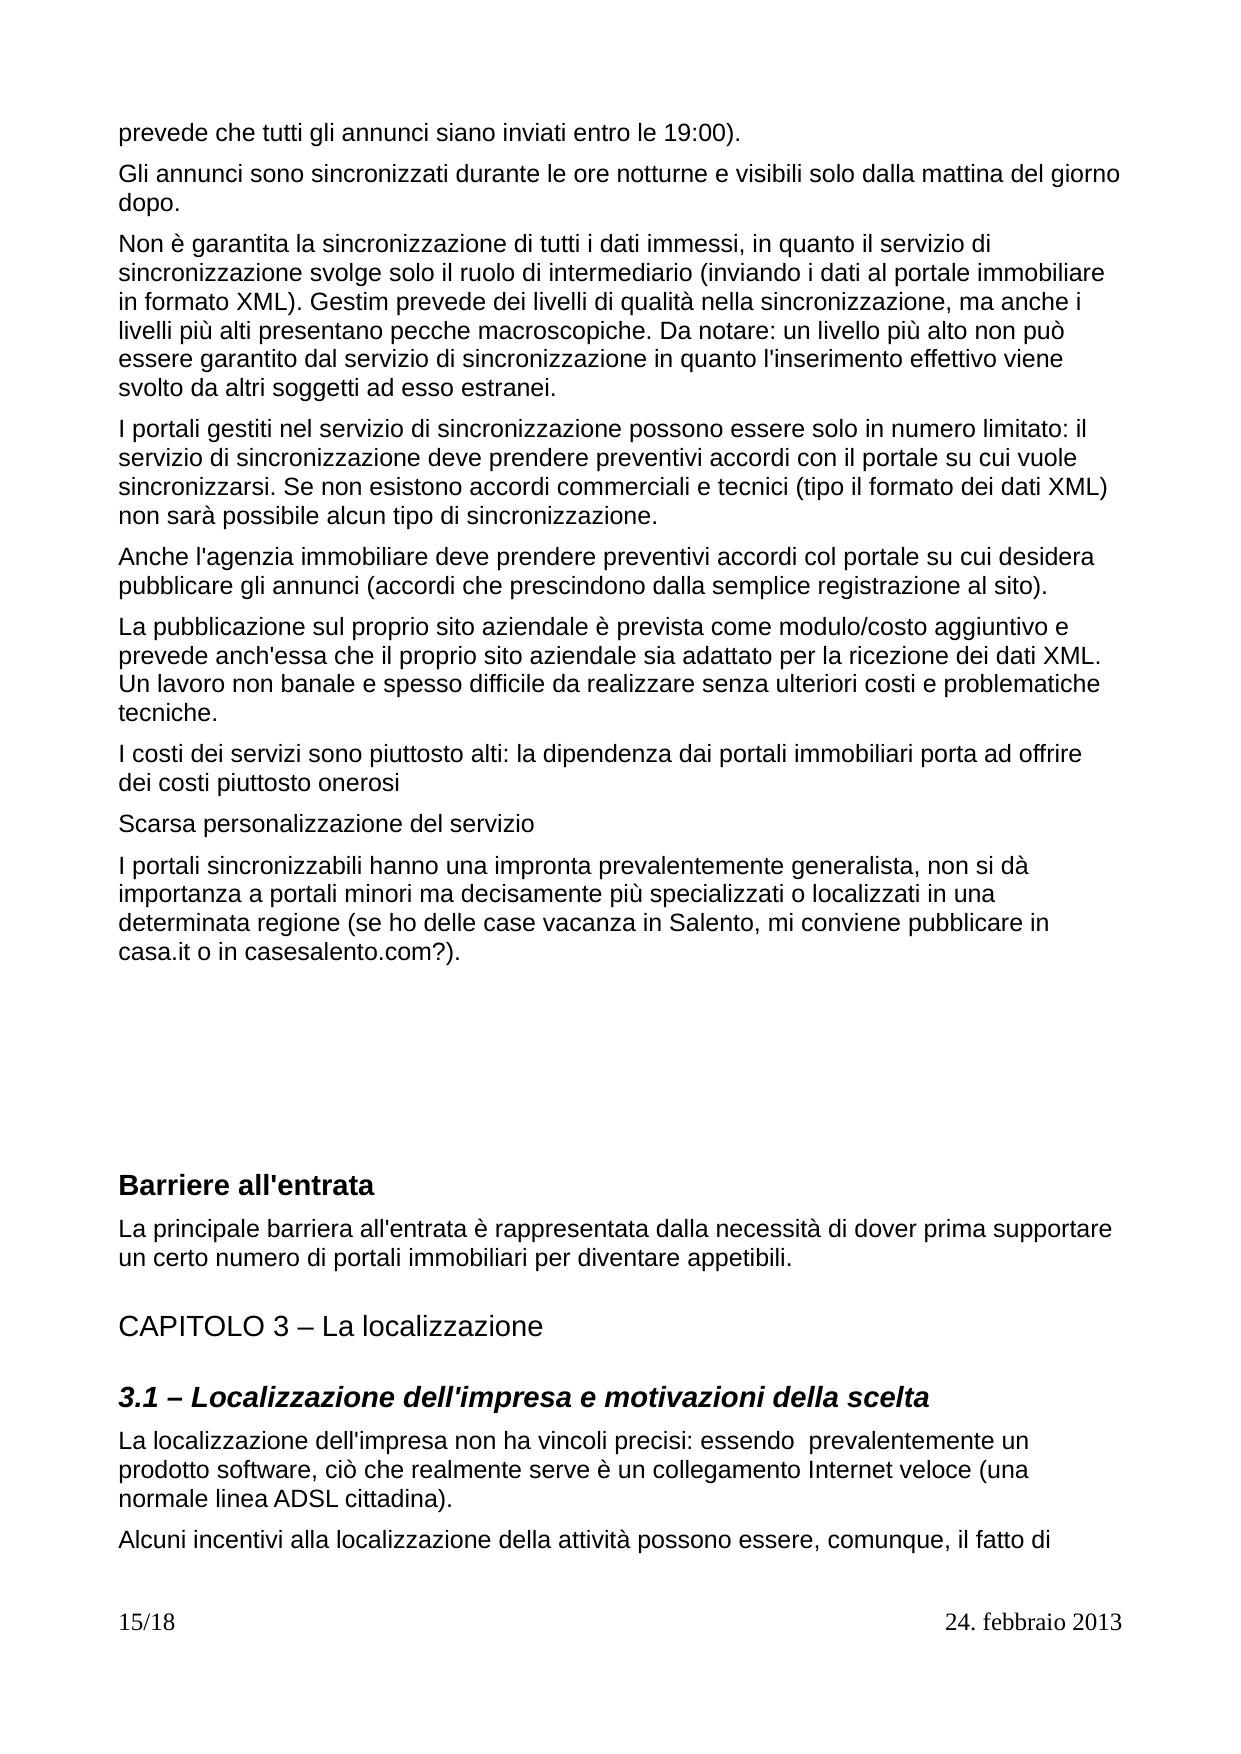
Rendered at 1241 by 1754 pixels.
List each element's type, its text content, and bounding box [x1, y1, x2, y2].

text Scarsa personalizzazione del servizio [118, 809, 1122, 838]
subtitle 3.1 – Localizzazione dell'impresa e motivazioni della scelta [118, 1380, 1122, 1414]
text Gli annunci sono sincronizzati durante le ore notturne e visibili solo dalla mattina del giorno dopo. [118, 159, 1122, 217]
subtitle Barriere all'entrata [118, 1168, 1122, 1202]
text La pubblicazione sul proprio sito aziendale è prevista come modulo/costo aggiuntivo e prevede anch'essa che il proprio sito aziendale sia adattato per la ricezione dei dati XML. Un lavoro non banale e spesso difficile da realizzare senza ulteriori costi e problematiche tecniche. [118, 612, 1122, 727]
text I costi dei servizi sono piuttosto alti: la dipendenza dai portali immobiliari porta ad offrire dei costi piuttosto onerosi [118, 739, 1122, 797]
text La principale barriera all'entrata è rappresentata dalla necessità di dover prima supportare un certo numero di portali immobiliari per diventare appetibili. [118, 1214, 1122, 1272]
text prevede che tutti gli annunci siano inviati entro le 19:00). [118, 118, 1122, 147]
text Non è garantita la sincronizzazione di tutti i dati immessi, in quanto il servizio di sincronizzazione svolge solo il ruolo di intermediario (inviando i dati al portale immobiliare in formato XML). Gestim prevede dei livelli di qualità nella sincronizzazione, ma anche i livelli più alti presentano pecche macroscopiche. Da notare: un livello più alto non può essere garantito dal servizio di sincronizzazione in quanto l'inserimento effettivo viene svolto da altri soggetti ad esso estranei. [118, 229, 1122, 402]
text I portali sincronizzabili hanno una impronta prevalentemente generalista, non si dà importanza a portali minori ma decisamente più specializzati o localizzati in una determinata regione (se ho delle case vacanza in Salento, mi conviene pubblicare in casa.it o in casesalento.com?). [118, 851, 1122, 966]
text Anche l'agenzia immobiliare deve prendere preventivi accordi col portale su cui desidera pubblicare gli annunci (accordi che prescindono dalla semplice registrazione al sito). [118, 542, 1122, 599]
text I portali gestiti nel servizio di sincronizzazione possono essere solo in numero limitato: il servizio di sincronizzazione deve prendere preventivi accordi con il portale su cui vuole sincronizzarsi. Se non esistono accordi commerciali e tecnici (tipo il formato dei dati XML) non sarà possibile alcun tipo di sincronizzazione. [118, 414, 1122, 529]
subtitle CAPITOLO 3 – La localizzazione [118, 1309, 1122, 1343]
text La localizzazione dell'impresa non ha vincoli precisi: essendo prevalentemente un prodotto software, ciò che realmente serve è un collegamento Internet veloce (una normale linea ADSL cittadina). [118, 1426, 1122, 1512]
text Alcuni incentivi alla localizzazione della attività possono essere, comunque, il fatto di [118, 1525, 1122, 1554]
